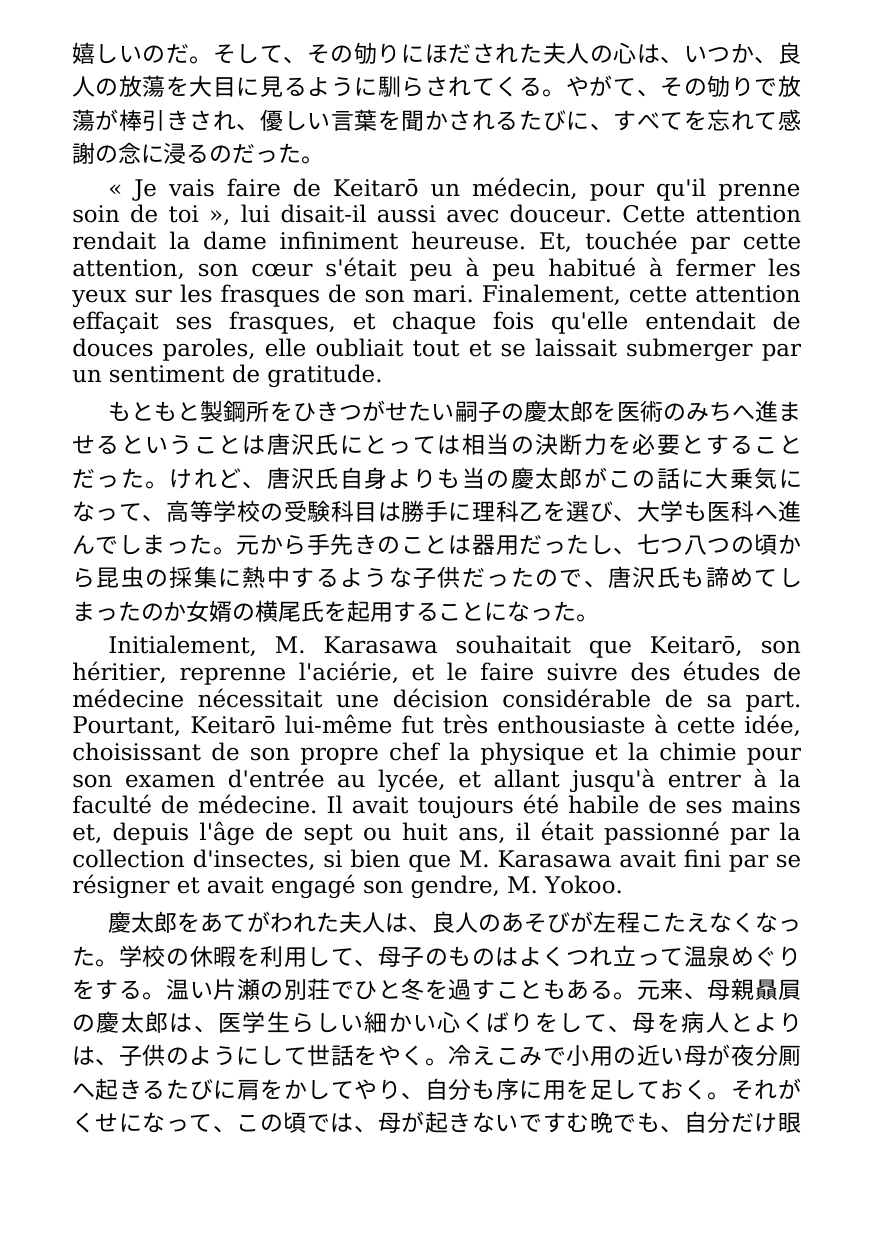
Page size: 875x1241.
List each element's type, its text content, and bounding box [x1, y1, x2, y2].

text 嬉しいのだ。そして、その劬りにほだされた夫人の心は、いつか、良人の放蕩を大目に見るように馴らされてくる。やがて、その劬りで放蕩が棒引きされ、優しい言葉を聞かされるたびに、すべてを忘れて感謝の念に浸るのだった。 [72, 36, 802, 169]
text 慶太郎をあてがわれた夫人は、良人のあそびが左程こたえなくなった。学校の休暇を利用して、母子のものはよくつれ立って温泉めぐりをする。温い片瀬の別荘でひと冬を過すこともある。元来、母親贔屓の慶太郎は、医学生らしい細かい心くばりをして、母を病人とよりは、子供のようにして世話をやく。冷えこみで小用の近い母が夜分厠へ起きるたびに肩をかしてやり、自分も序に用を足しておく。それがくせになって、この頃では、母が起きないですむ晩でも、自分だけ眼 [72, 905, 802, 1138]
text Initialement, M. Karasawa souhaitait que Keitarō, son héritier, reprenne l'aciérie, et le faire suivre des études de médecine nécessitait une décision considérable de sa part. Pourtant, Keitarō lui-même fut très enthousiaste à cette idée, choisissant de son propre chef la physique et la chimie pour son examen d'entrée au lycée, et allant jusqu'à entrer à la faculté de médecine. Il avait toujours été habile de ses mains et, depuis l'âge de sept ou huit ans, il était passionné par la collection d'insectes, si bien que M. Karasawa avait fini par se résigner et avait engagé son gendre, M. Yokoo. [72, 633, 802, 899]
text もともと製鋼所をひきつがせたい嗣子の慶太郎を医術のみちへ進ませるということは唐沢氏にとっては相当の決断力を必要とすることだった。けれど、唐沢氏自身よりも当の慶太郎がこの話に大乗気になって、高等学校の受験科目は勝手に理科乙を選び、大学も医科へ進んでしまった。元から手先きのことは器用だったし、七つ八つの頃から昆虫の採集に熱中するような子供だったので、唐沢氏も諦めてしまったのか女婿の横尾氏を起用することになった。 [72, 394, 802, 627]
text « Je vais faire de Keitarō un médecin, pour qu'il prenne soin de toi », lui disait-il aussi avec douceur. Cette attention rendait la dame infiniment heureuse. Et, touchée par cette attention, son cœur s'était peu à peu habitué à fermer les yeux sur les frasques de son mari. Finalement, cette attention effaçait ses frasques, et chaque fois qu'elle entendait de douces paroles, elle oubliait tout et se laissait submerger par un sentiment de gratitude. [72, 175, 802, 388]
